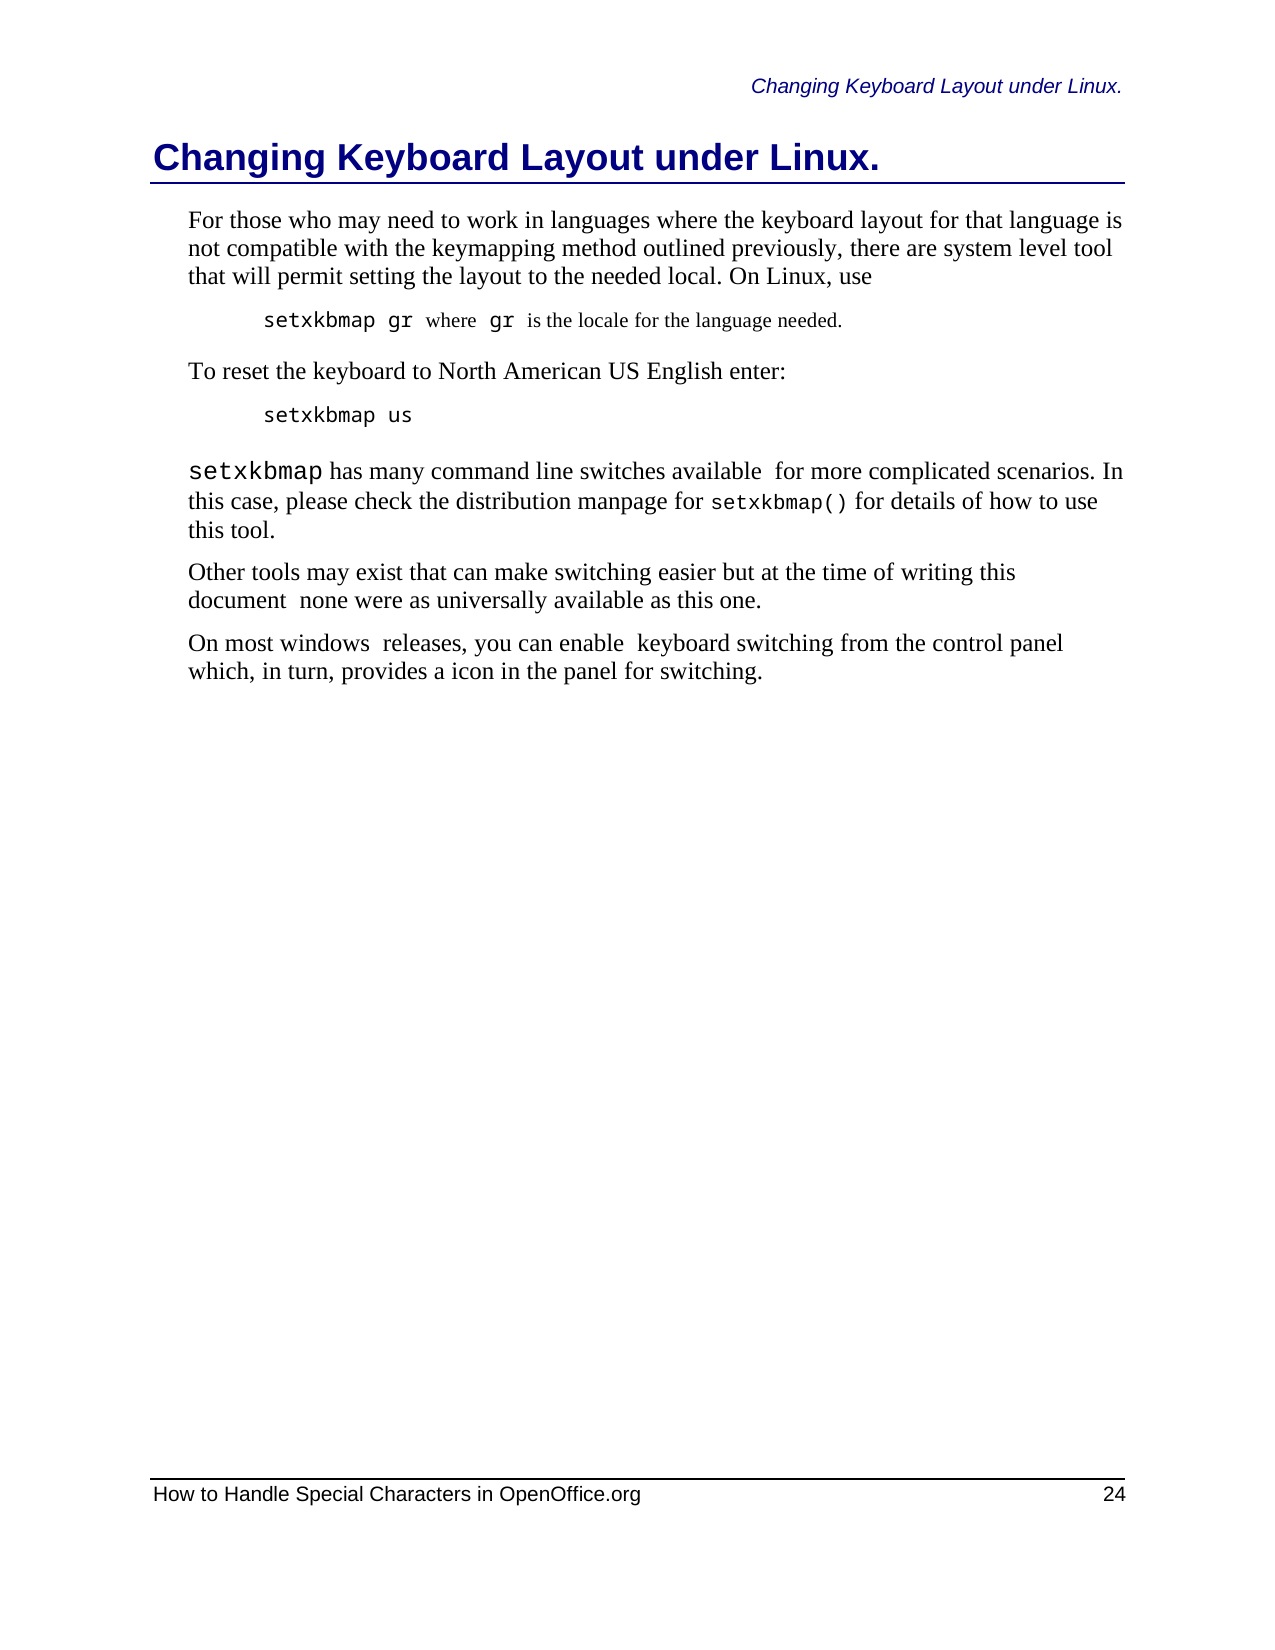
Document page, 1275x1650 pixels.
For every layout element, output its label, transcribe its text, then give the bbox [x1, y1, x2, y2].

text setxkbmap has many command line switches available for more complicated scenarios. In this case, please check the distribution manpage for setxkbmap() for details of how to use this tool. [188, 457, 1125, 543]
text Other tools may exist that can make switching easier but at the time of writing this document none were as universally available as this one. [188, 558, 1125, 614]
text setxkbmap gr where gr is the locale for the language needed. [263, 305, 1012, 334]
subtitle Changing Keyboard Layout under Linux. [150, 134, 1125, 182]
text setxkbmap us [263, 399, 1012, 428]
text For those who may need to work in languages where the keyboard layout for that language is not compatible with the keymapping method outlined previously, there are system level tool that will permit setting the layout to the needed local. On Linux, use [188, 206, 1125, 290]
text To reset the keyboard to North American US English enter: [188, 357, 1125, 385]
text On most windows releases, you can enable keyboard switching from the control panel which, in turn, provides a icon in the panel for switching. [188, 629, 1125, 685]
